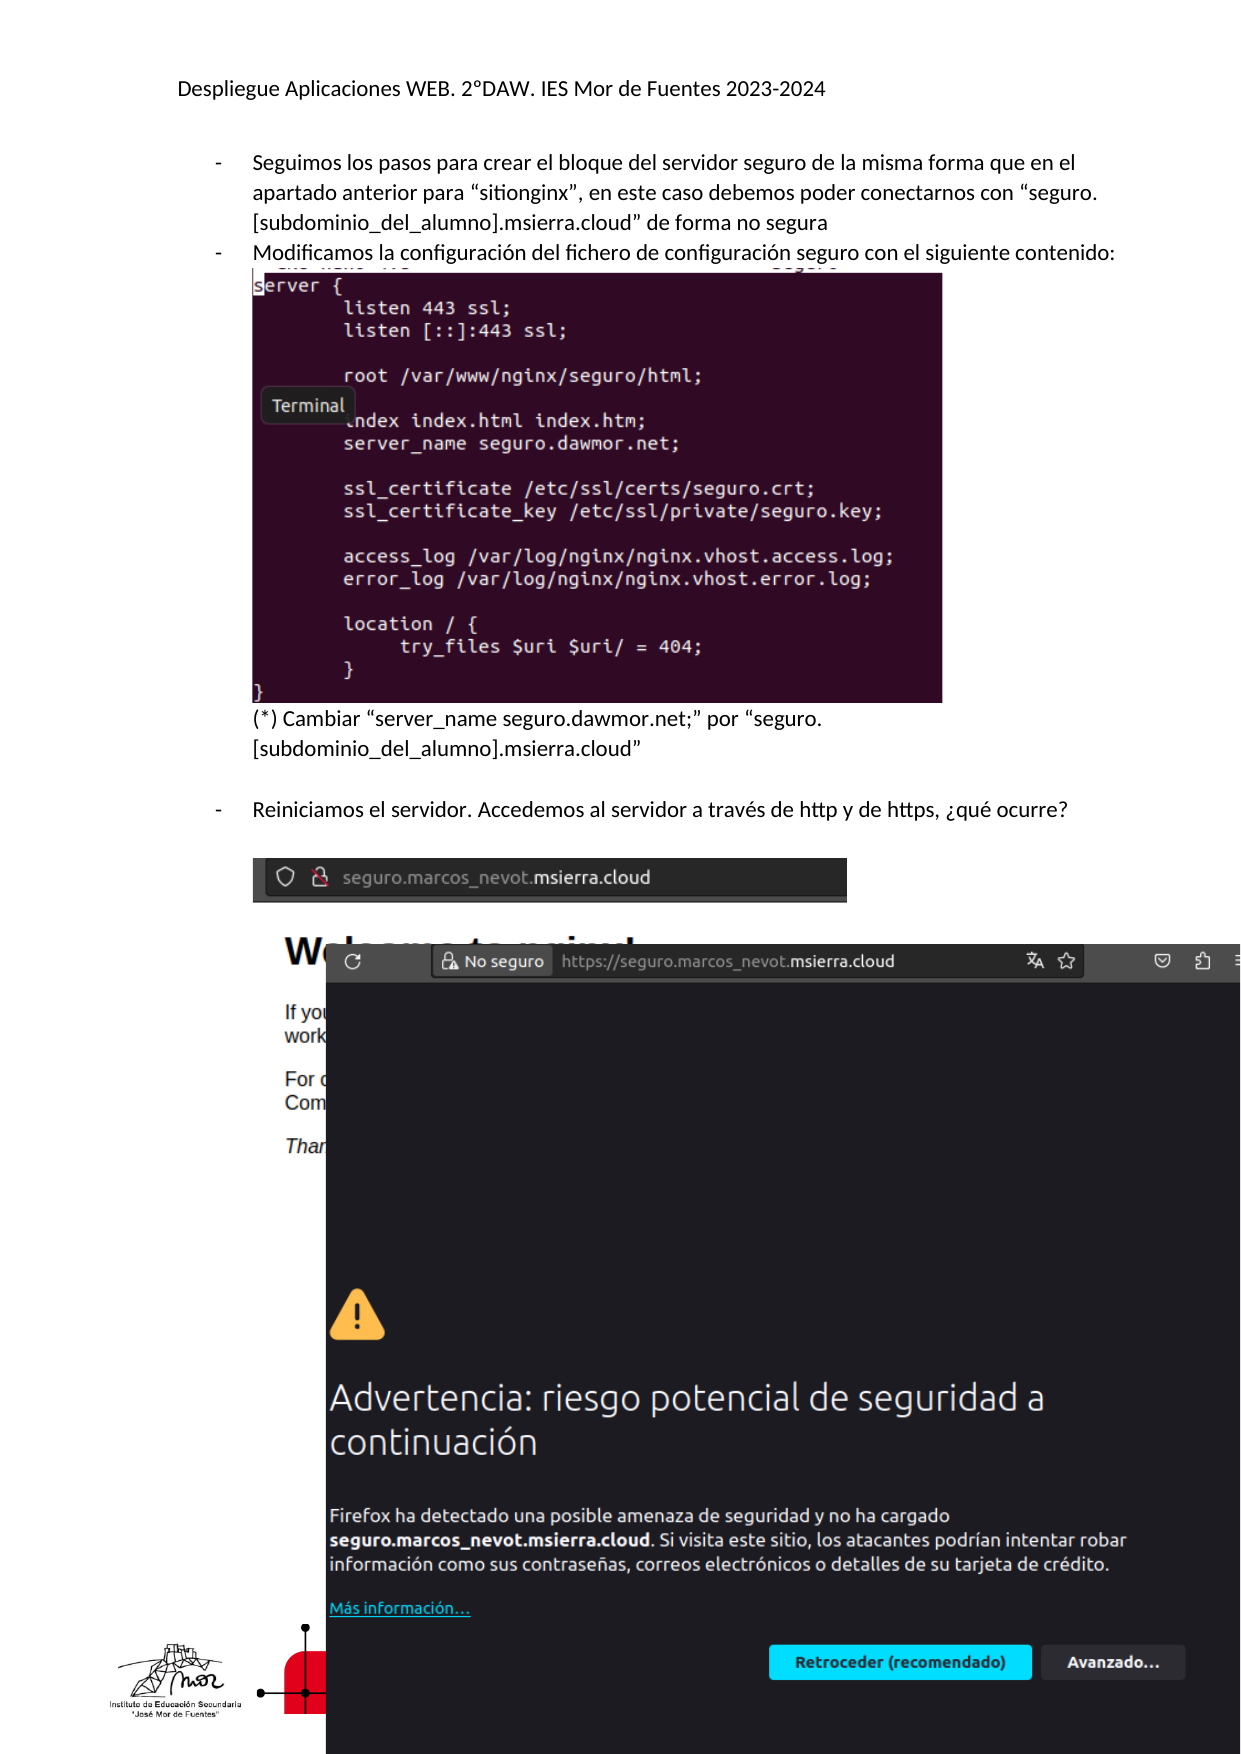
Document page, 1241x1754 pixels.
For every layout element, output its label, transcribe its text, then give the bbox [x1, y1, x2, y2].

picture [252, 268, 943, 703]
picture [100, 1631, 249, 1736]
picture [252, 858, 1241, 1754]
list (*) Cambiar “server_name seguro.dawmor.net;” por “seguro.[subdominio_del_alumno].msierra.cloud” [252, 704, 1167, 763]
list Reiniciamos el servidor. Accedemos al servidor a través de http y de https, ¿qué ocurre? [215, 795, 1167, 823]
list Seguimos los pasos para crear el bloque del servidor seguro de la misma forma que en el apartado anterior para “sitionginx”, en este caso debemos poder conectarnos con “seguro.[subdominio_del_alumno].msierra.cloud” de forma no segura [215, 148, 1167, 236]
list Modificamos la configuración del fichero de configuración seguro con el siguiente contenido: [215, 238, 1167, 266]
